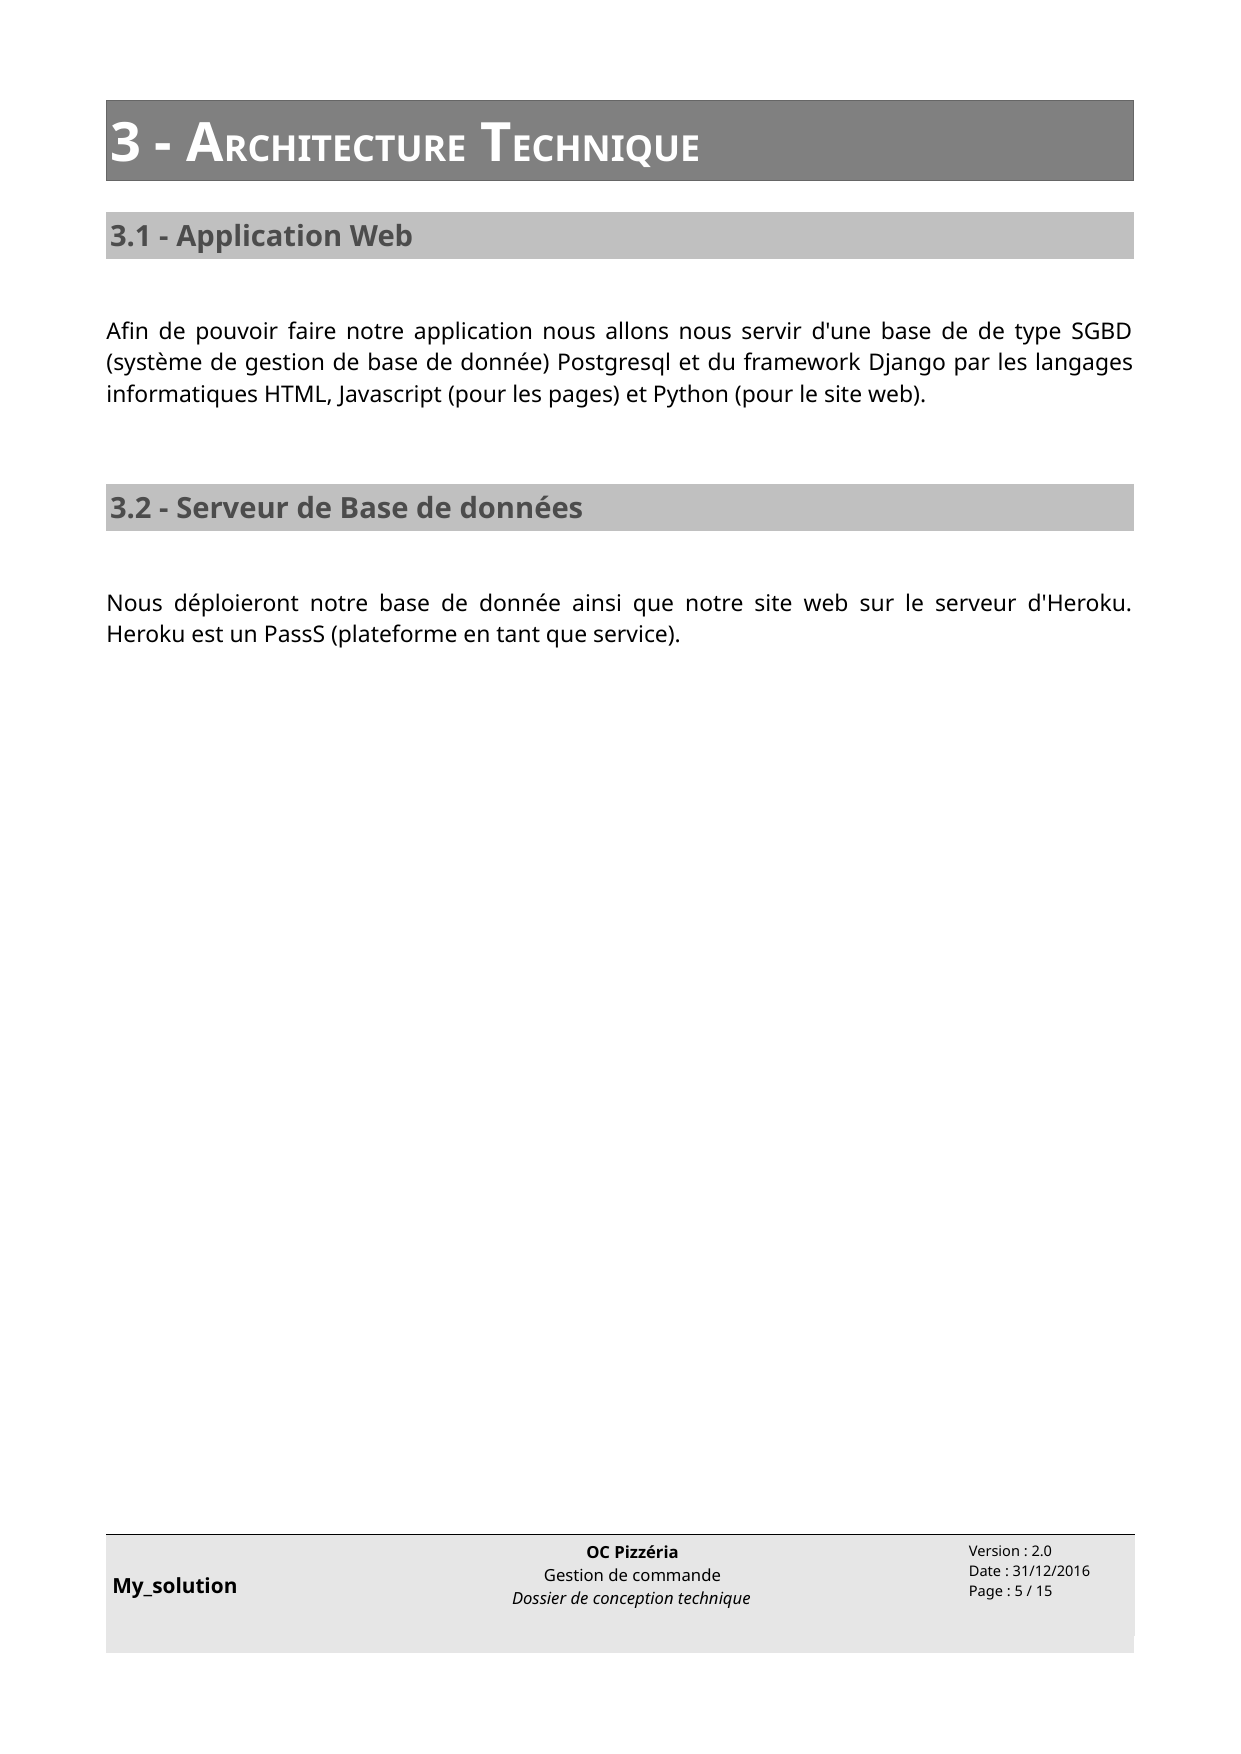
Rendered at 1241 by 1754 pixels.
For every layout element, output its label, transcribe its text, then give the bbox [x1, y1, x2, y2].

subtitle Serveur de Base de données [107, 485, 1133, 530]
text Nous déploieront notre base de donnée ainsi que notre site web sur le serveur d'Heroku. Heroku est un PassS (plateforme en tant que service). [106, 587, 1134, 649]
subtitle Application Web [107, 213, 1133, 258]
text Afin de pouvoir faire notre application nous allons nous servir d'une base de de type SGBD (système de gestion de base de donnée) Postgresql et du framework Django par les langages informatiques HTML, Javascript (pour les pages) et Python (pour le site web). [106, 315, 1134, 409]
subtitle Architecture Technique [107, 101, 1133, 180]
